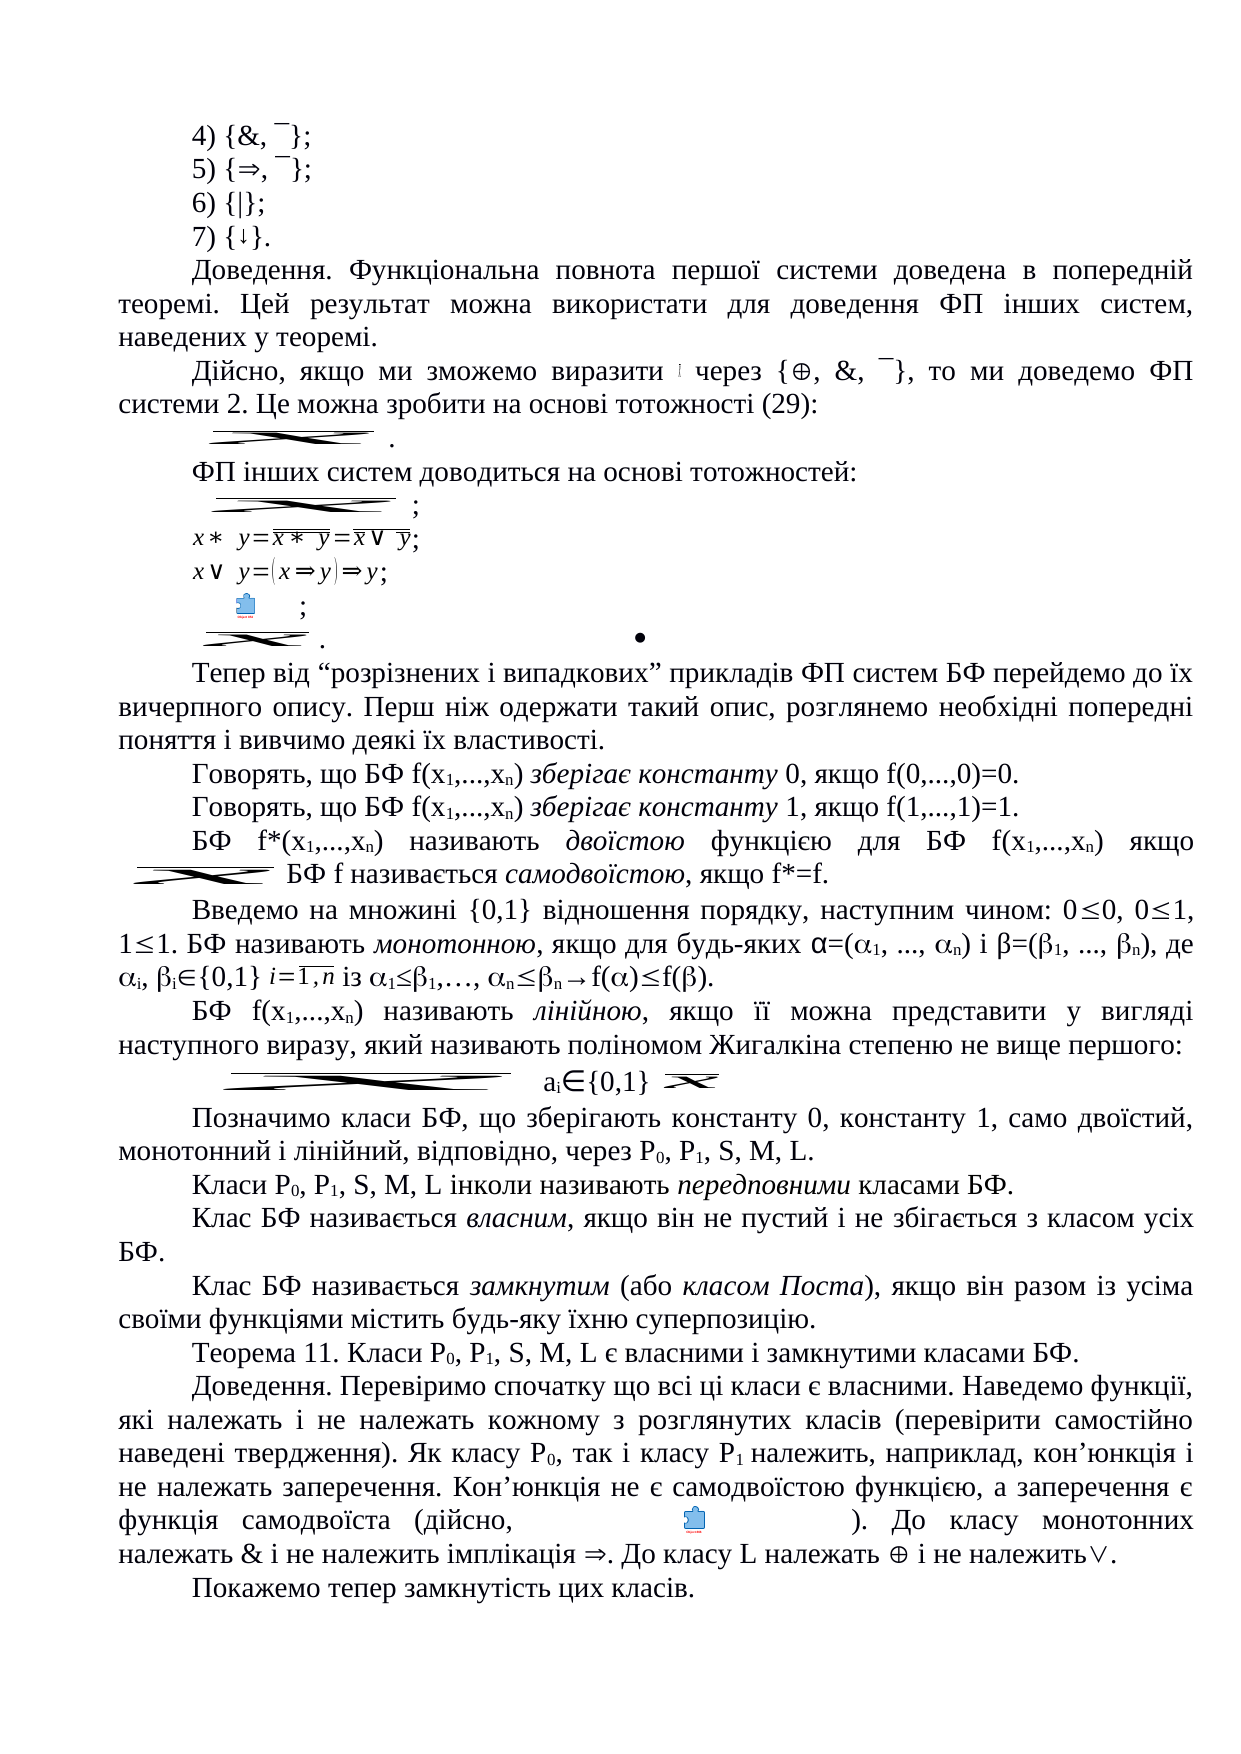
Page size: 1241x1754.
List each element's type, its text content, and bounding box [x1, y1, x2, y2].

text ФП інших систем доводиться на основі тотожностей: [118, 454, 1194, 487]
text ; [118, 588, 1194, 622]
text ; [118, 521, 1194, 554]
text Доведення. Перевіримо спочатку що всі ці класи є власними. Наведемо функції, які належать і не належать кожному з розглянутих класів (перевірити самостійно наведені твердження). Як класу Р0, так і класу Р1 належить, наприклад, кон’юнкція і не належать заперечення. Кон’юнкція не є самодвоїстою функцією, а заперечення є функція самодвоїста (дійсно, ). До класу монотонних належать & і не належить імплікація . До класу L належать ⊕ і не належить∨. [118, 1368, 1194, 1570]
text Теорема 11. Класи P0, P1, S, M, L є власними і замкнутими класами БФ. [118, 1335, 1194, 1368]
text 5) {, ¯}; [118, 152, 1194, 185]
text 6) {|}; [118, 185, 1194, 219]
text ai∈{0,1} [118, 1060, 1194, 1100]
text Введемо на множині {0,1} відношення порядку, наступним чином: 0≤0, 0≤1, 1≤1. БФ називають монотонною, якщо для будь-яких α=(α1, ..., αn) і β=(β1, ..., βn), де αі, βі∈{0,1} із α1≤β1,…, αn≤βn→f(α)≤f(β). [118, 892, 1194, 993]
text . [118, 420, 1194, 454]
text Говорять, що БФ f(х1,...,xn) зберігає константу 1, якщо f(1,...,1)=1. [118, 789, 1194, 823]
text ; [118, 554, 1194, 588]
text Класи Р0, Р1, S, M, L інколи називають передповними класами БФ. [118, 1167, 1194, 1201]
text .  [118, 622, 1194, 655]
text 7) {}. [118, 219, 1194, 252]
text ; [118, 487, 1194, 521]
text Клас БФ називається власним, якщо він не пустий і не збігається з класом усіх БФ. [118, 1201, 1194, 1268]
text Тепер від “розрізнених і випадкових” прикладів ФП систем БФ перейдемо до їх вичерпного опису. Перш ніж одержати такий опис, розглянемо необхідні попередні поняття і вивчимо деякі їх властивості. [118, 655, 1194, 756]
text 4) {&, ¯}; [118, 118, 1194, 152]
text БФ f*(x1,...,xn) називають двоїстою функцією для БФ f(х1,...,хn) якщо БФ f називається самодвоїстою, якщо f*=f. [118, 823, 1194, 892]
text Доведення. Функціональна повнота першої системи доведена в попередній теоремі. Цей результат можна використати для доведення ФП інших систем, наведених у теоремі. [118, 252, 1194, 353]
text Клас БФ називається замкнутим (або класом Поста), якщо він разом із усіма своїми функціями містить будь-яку їхню суперпозицію. [118, 1268, 1194, 1335]
text Дійсно, якщо ми зможемо виразити через {⊕, &, ¯}, то ми доведемо ФП системи 2. Це можна зробити на основі тотожності (29): [118, 353, 1194, 420]
text Позначимо класи БФ, що зберігають константу 0, константу 1, само двоїстий, монотонний і лінійний, відповідно, через Р0, Р1, S, M, L. [118, 1100, 1194, 1167]
text БФ f(х1,...,xn) називають лінійною, якщо її можна представити у вигляді наступного виразу, який називають поліномом Жигалкіна степеню не вище першого: [118, 993, 1194, 1060]
text Говорять, що БФ f(х1,...,xn) зберігає константу 0, якщо f(0,...,0)=0. [118, 756, 1194, 789]
text Покажемо тепер замкнутість цих класів. [118, 1570, 1194, 1603]
